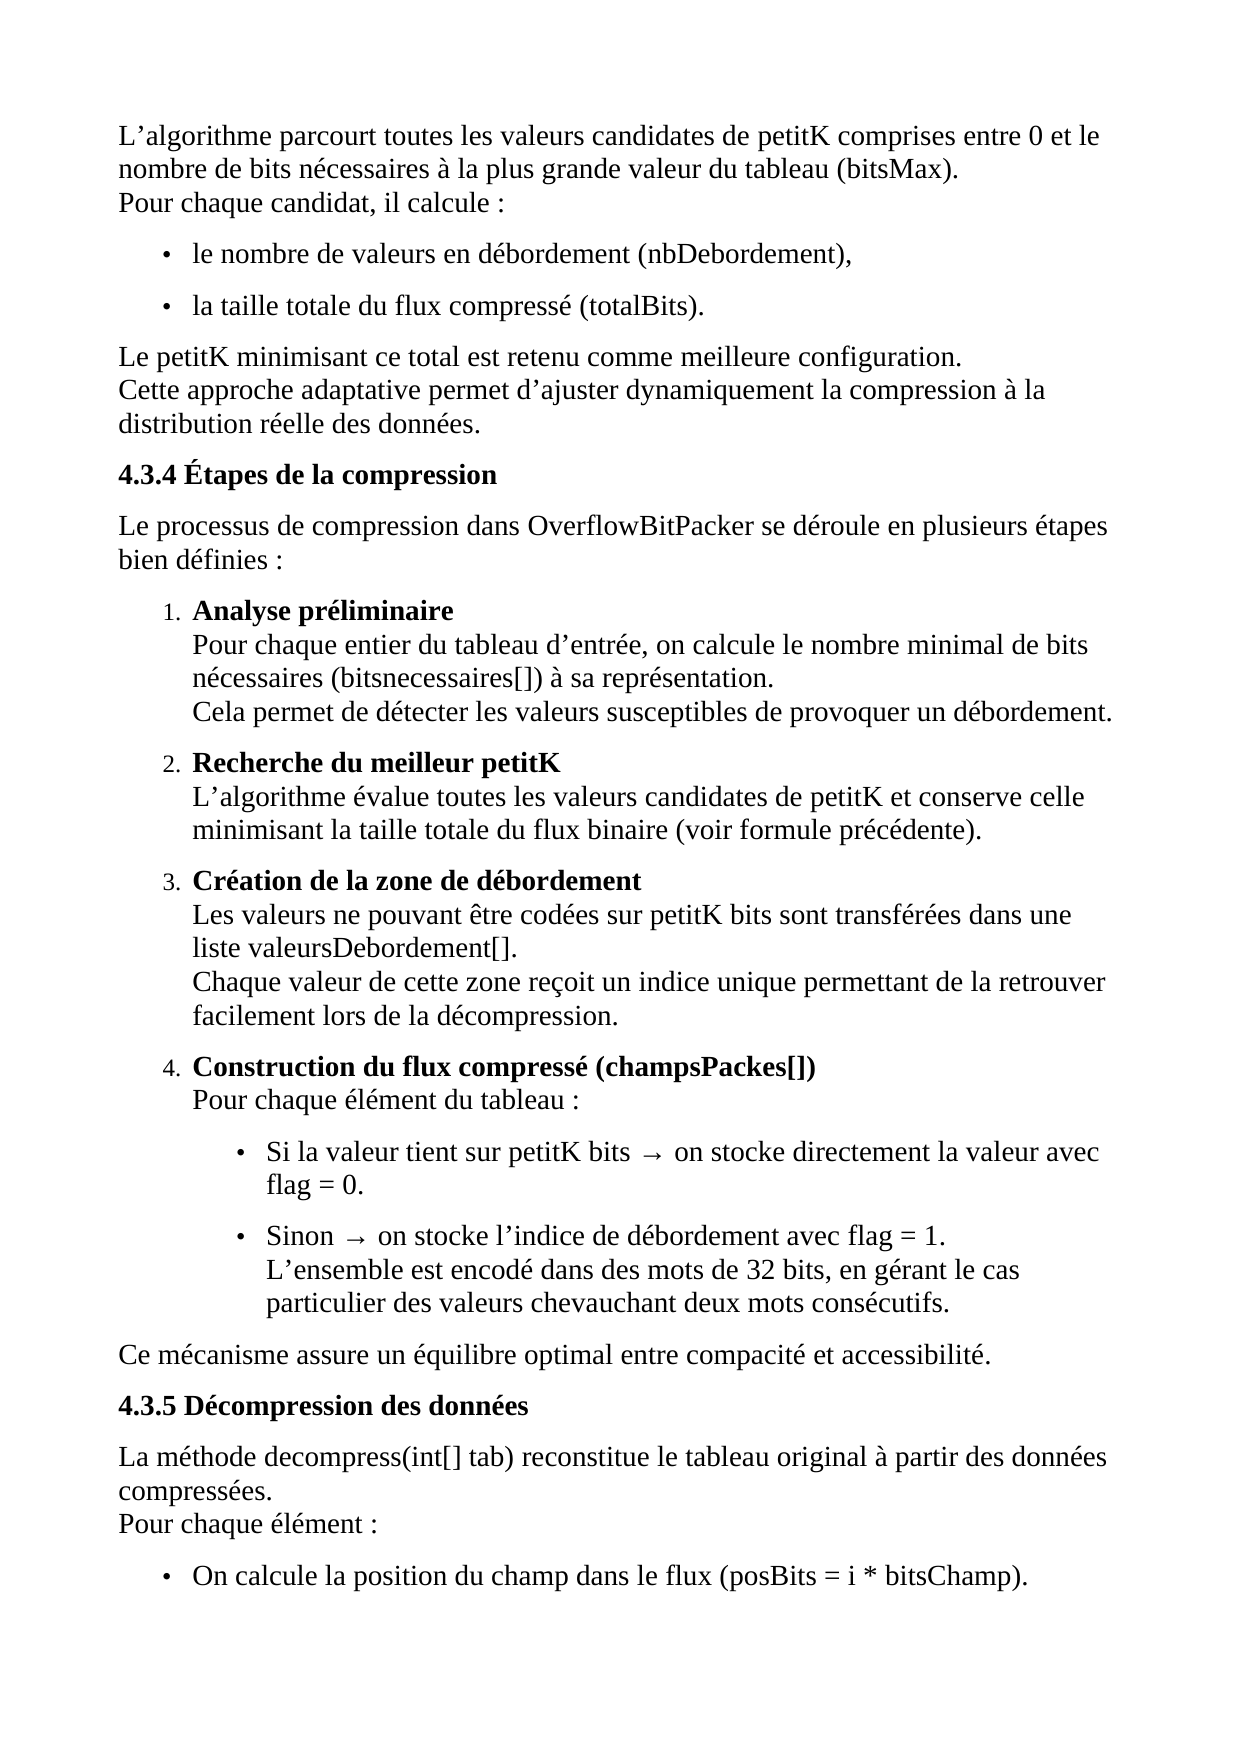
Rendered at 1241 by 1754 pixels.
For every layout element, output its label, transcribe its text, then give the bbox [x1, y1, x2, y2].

text Le processus de compression dans OverflowBitPacker se déroule en plusieurs étapes bien définies : [118, 508, 1122, 576]
list Sinon → on stocke l’indice de débordement avec flag = 1. L’ensemble est encodé dans des mots de 32 bits, en gérant le cas particulier des valeurs chevauchant deux mots consécutifs. [236, 1218, 1122, 1319]
list Construction du flux compressé (champsPackes[]) Pour chaque élément du tableau : [162, 1049, 1122, 1116]
list le nombre de valeurs en débordement (nbDebordement), [162, 236, 1122, 270]
text Le petitK minimisant ce total est retenu comme meilleure configuration. Cette approche adaptative permet d’ajuster dynamiquement la compression à la distribution réelle des données. [118, 339, 1122, 439]
text La méthode decompress(int[] tab) reconstitue le tableau original à partir des données compressées. Pour chaque élément : [118, 1439, 1122, 1540]
text Ce mécanisme assure un équilibre optimal entre compacité et accessibilité. [118, 1337, 1122, 1370]
text L’algorithme parcourt toutes les valeurs candidates de petitK comprises entre 0 et le nombre de bits nécessaires à la plus grande valeur du tableau (bitsMax). Pour chaque candidat, il calcule : [118, 118, 1122, 219]
subtitle 4.3.4 Étapes de la compression [118, 457, 1122, 491]
list Création de la zone de débordement Les valeurs ne pouvant être codées sur petitK bits sont transférées dans une liste valeursDebordement[]. Chaque valeur de cette zone reçoit un indice unique permettant de la retrouver facilement lors de la décompression. [162, 863, 1122, 1031]
list Recherche du meilleur petitK L’algorithme évalue toutes les valeurs candidates de petitK et conserve celle minimisant la taille totale du flux binaire (voir formule précédente). [162, 745, 1122, 846]
list On calcule la position du champ dans le flux (posBits = i * bitsChamp). [162, 1558, 1122, 1591]
subtitle 4.3.5 Décompression des données [118, 1388, 1122, 1422]
list Si la valeur tient sur petitK bits → on stocke directement la valeur avec flag = 0. [236, 1134, 1122, 1201]
list Analyse préliminaire Pour chaque entier du tableau d’entrée, on calcule le nombre minimal de bits nécessaires (bitsnecessaires[]) à sa représentation. Cela permet de détecter les valeurs susceptibles de provoquer un débordement. [162, 593, 1122, 727]
list la taille totale du flux compressé (totalBits). [162, 288, 1122, 321]
